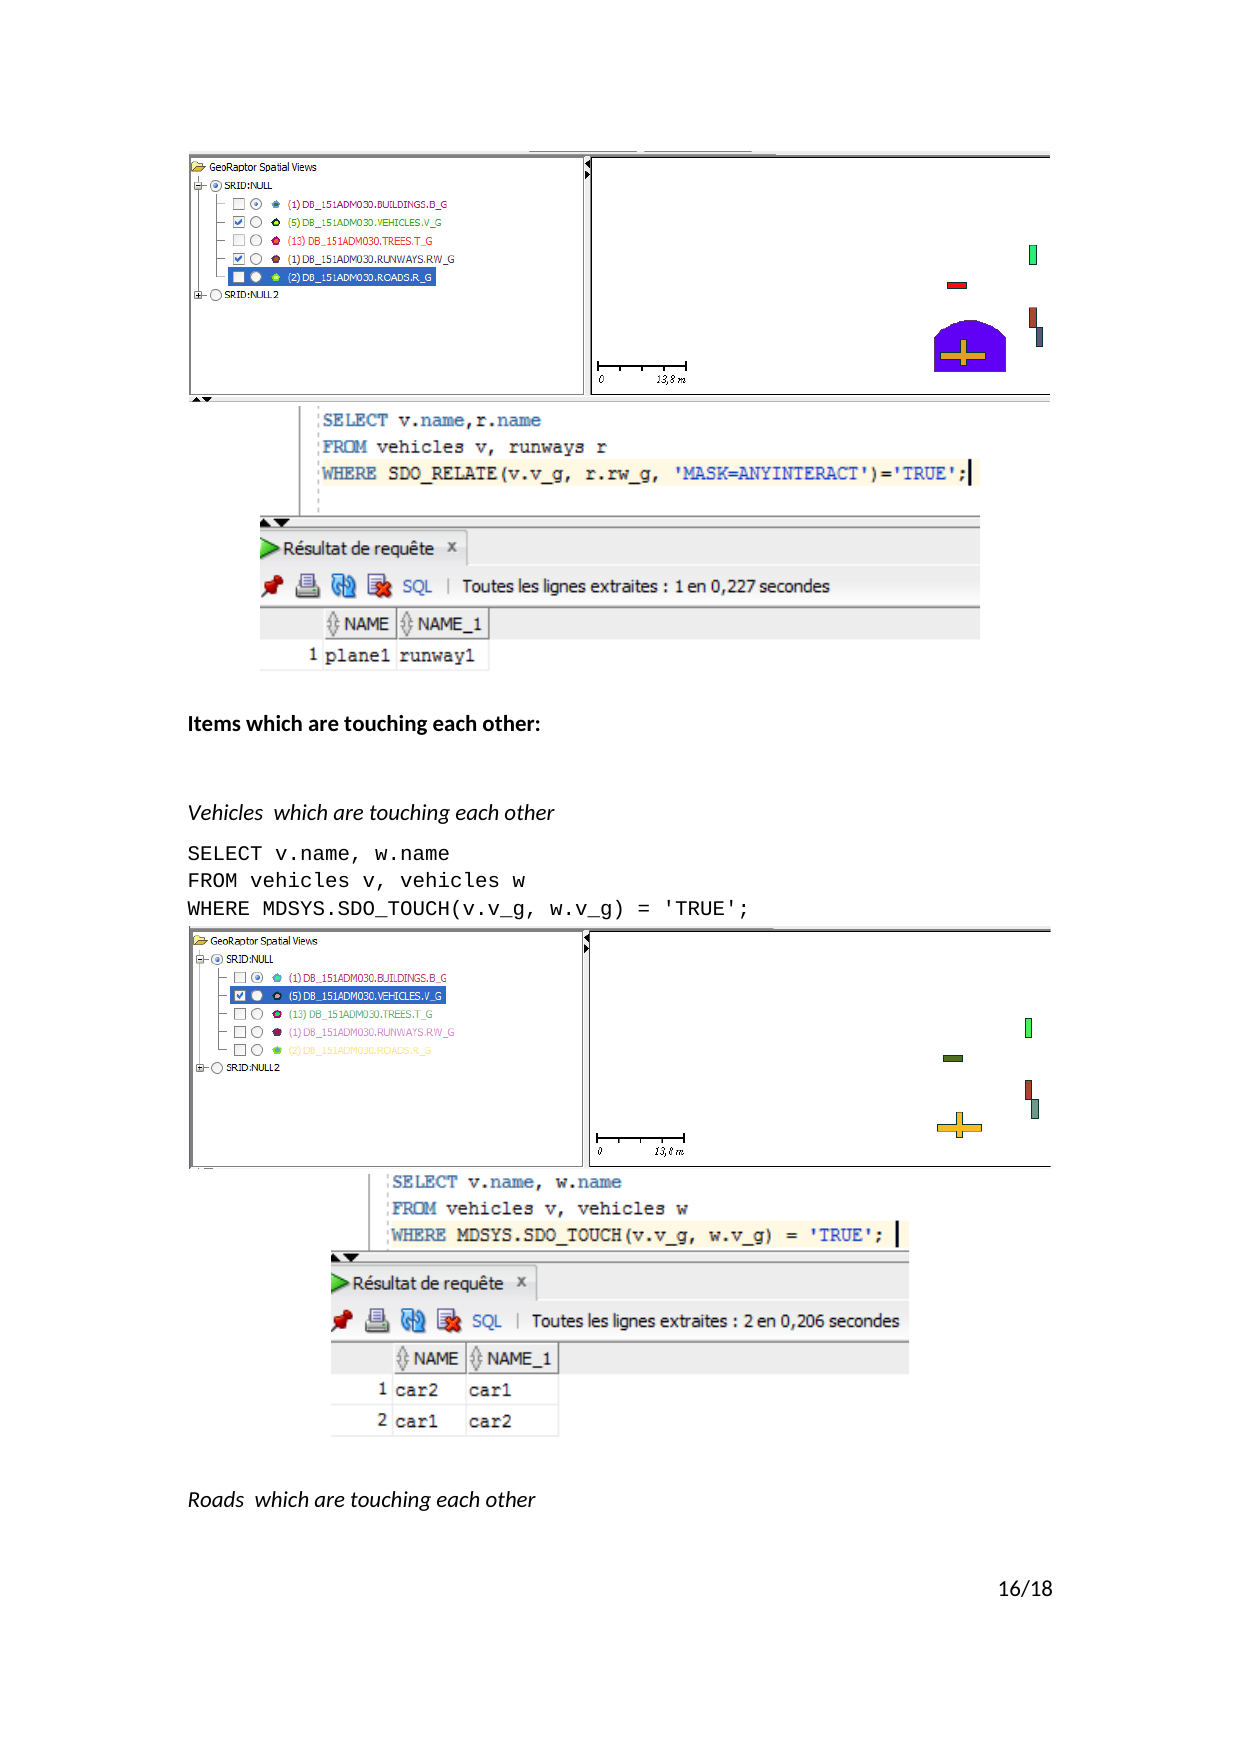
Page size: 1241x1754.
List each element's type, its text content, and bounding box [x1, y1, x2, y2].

picture [331, 1174, 910, 1437]
picture [189, 926, 1051, 1169]
picture [189, 151, 1050, 402]
text SELECT v.name, w.name [187, 843, 1053, 867]
text Items which are touching each other: [187, 709, 1053, 737]
text FROM vehicles v, vehicles w [187, 870, 1053, 894]
text Roads which are touching each other [187, 1486, 1053, 1513]
text WHERE MDSYS.SDO_TOUCH(v.v_g, w.v_g) = 'TRUE'; [187, 898, 1053, 1171]
picture [260, 406, 981, 679]
text Vehicles which are touching each other [187, 798, 1053, 827]
